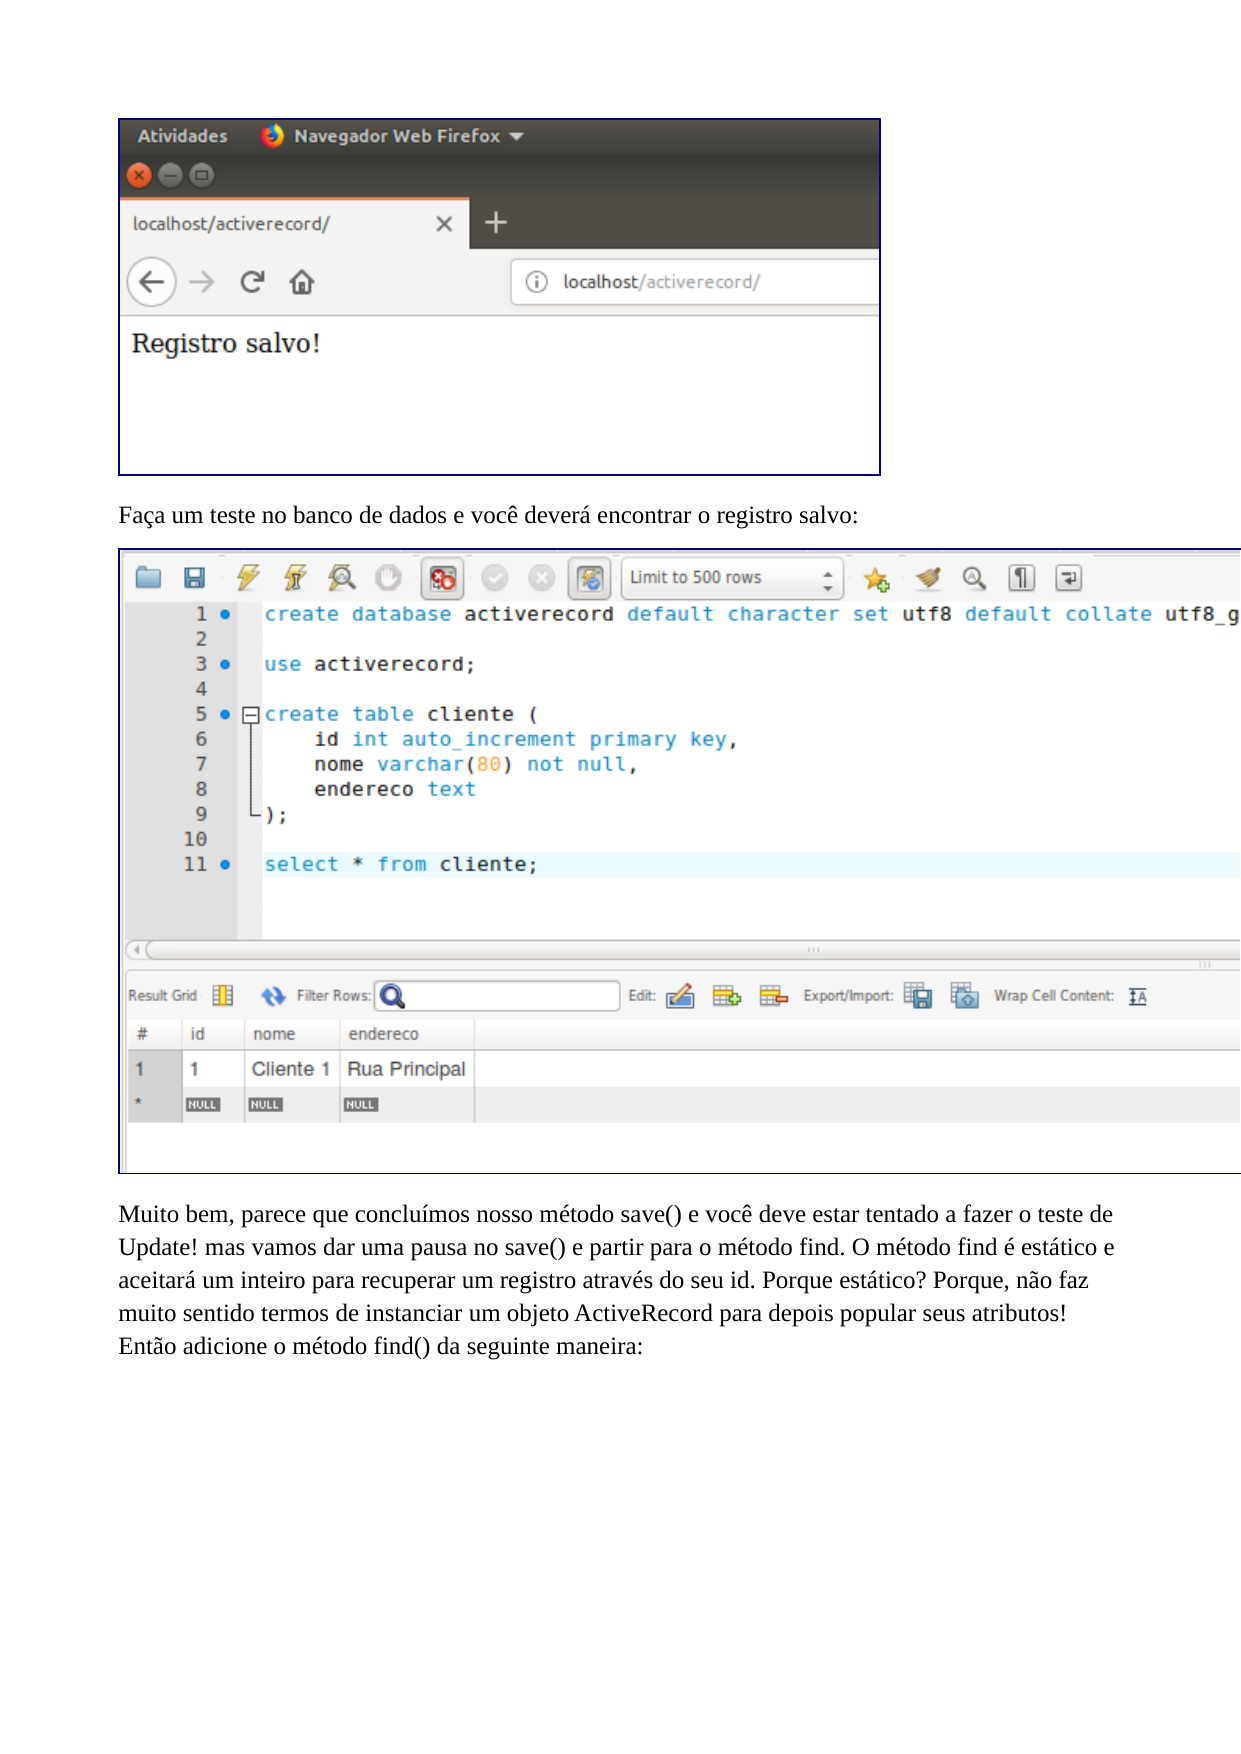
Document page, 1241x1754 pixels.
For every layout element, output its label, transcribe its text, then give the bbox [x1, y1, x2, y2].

text Faça um teste no banco de dados e você deverá encontrar o registro salvo: [118, 500, 1122, 529]
picture [120, 120, 879, 474]
picture [120, 550, 1241, 1173]
text Muito bem, parece que concluímos nosso método save() e você deve estar tentado a fazer o teste de Update! mas vamos dar uma pausa no save() e partir para o método find. O método find é estático e aceitará um inteiro para recuperar um registro através do seu id. Porque estático? Porque, não faz muito sentido termos de instanciar um objeto ActiveRecord para depois popular seus atributos! Então adicione o método find() da seguinte maneira: [118, 1199, 1122, 1359]
